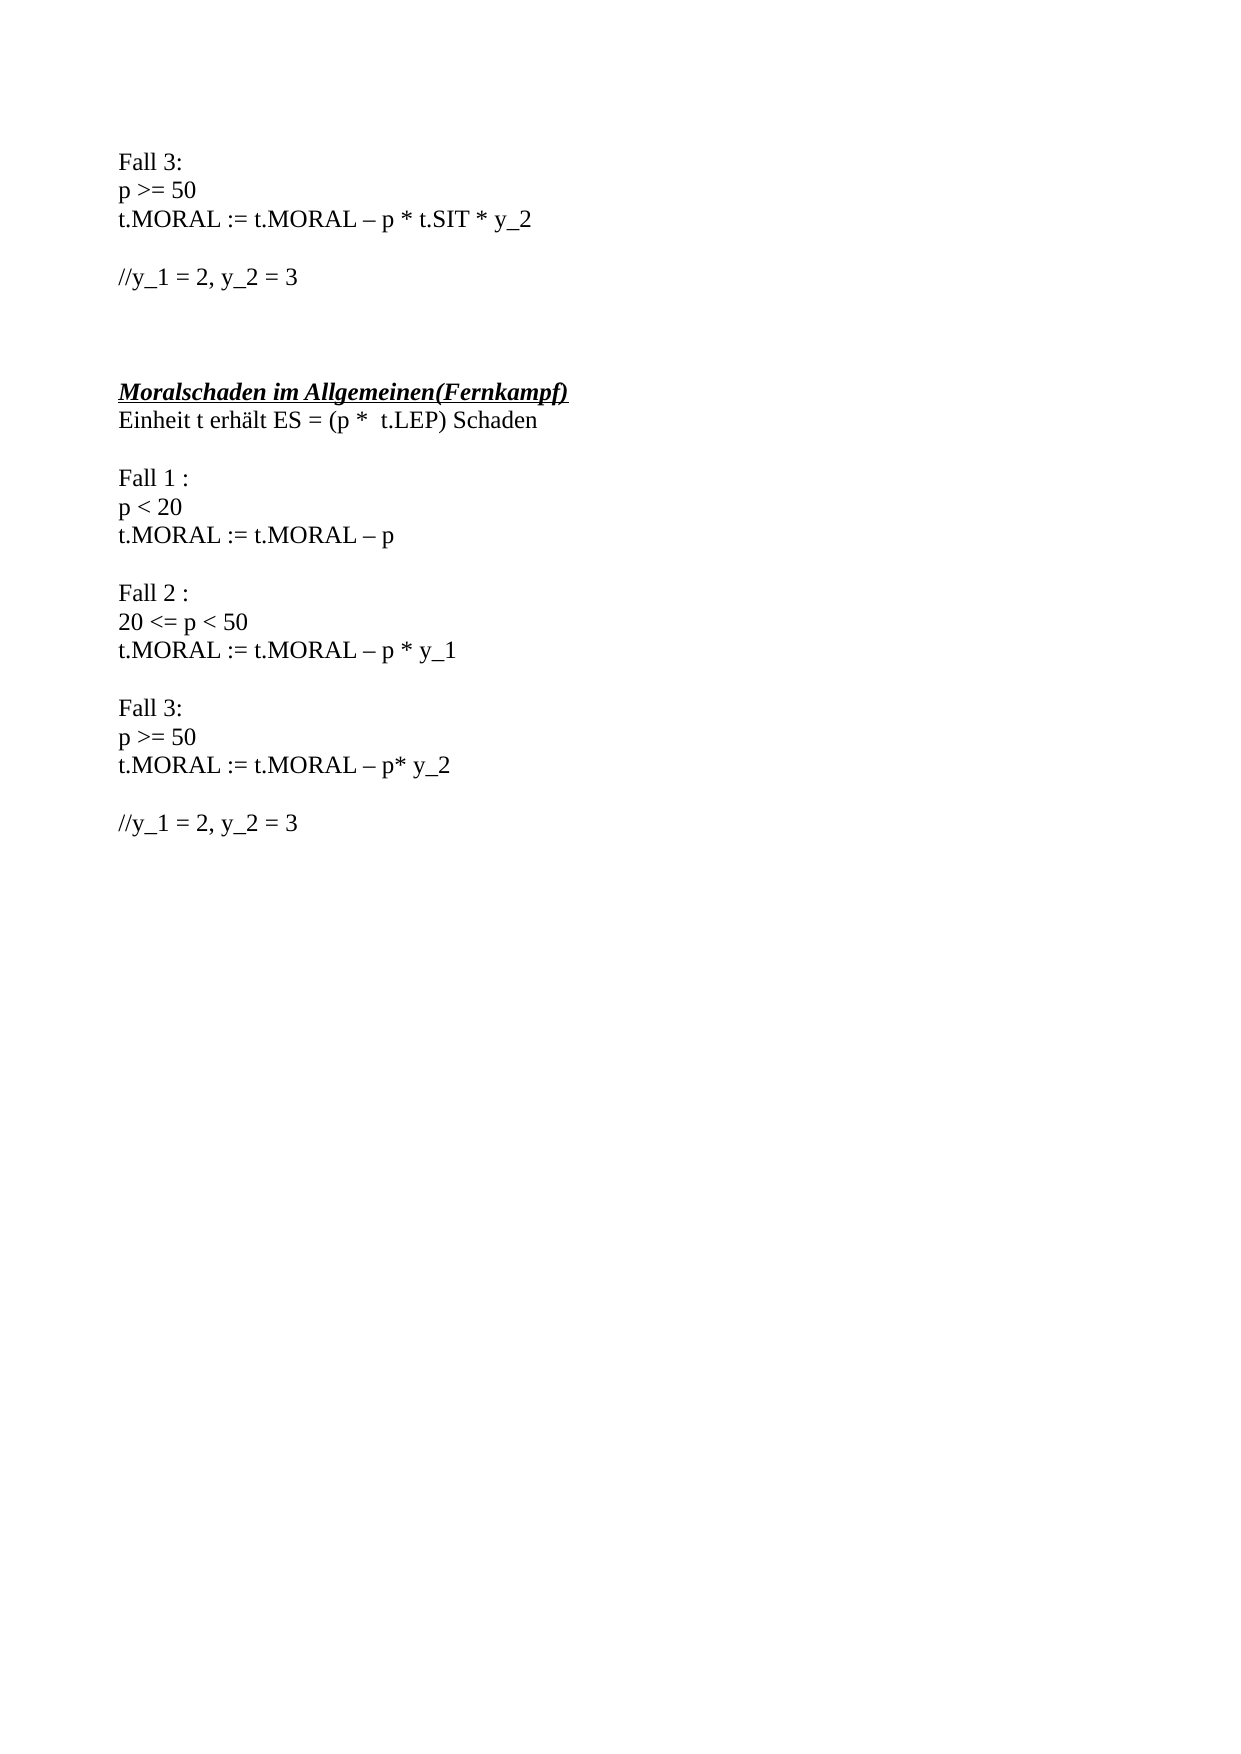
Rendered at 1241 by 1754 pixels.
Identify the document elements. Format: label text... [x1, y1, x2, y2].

text Fall 2 : [118, 578, 1122, 607]
text t.MORAL := t.MORAL – p * y_1 [118, 636, 1122, 664]
text t.MORAL := t.MORAL – p * t.SIT * y_2 [118, 204, 1122, 233]
text //y_1 = 2, y_2 = 3 [118, 808, 1122, 837]
text //y_1 = 2, y_2 = 3 [118, 262, 1122, 291]
text t.MORAL := t.MORAL – p* y_2 [118, 751, 1122, 779]
text Moralschaden im Allgemeinen(Fernkampf) [118, 377, 1122, 406]
text Fall 3: [118, 693, 1122, 722]
text 20 <= p < 50 [118, 607, 1122, 636]
text t.MORAL := t.MORAL – p [118, 521, 1122, 549]
text Einheit t erhält ES = (p * t.LEP) Schaden [118, 406, 1122, 434]
text Fall 1 : [118, 463, 1122, 492]
text p >= 50 [118, 722, 1122, 751]
text p >= 50 [118, 176, 1122, 204]
text p < 20 [118, 492, 1122, 521]
text Fall 3: [118, 147, 1122, 176]
